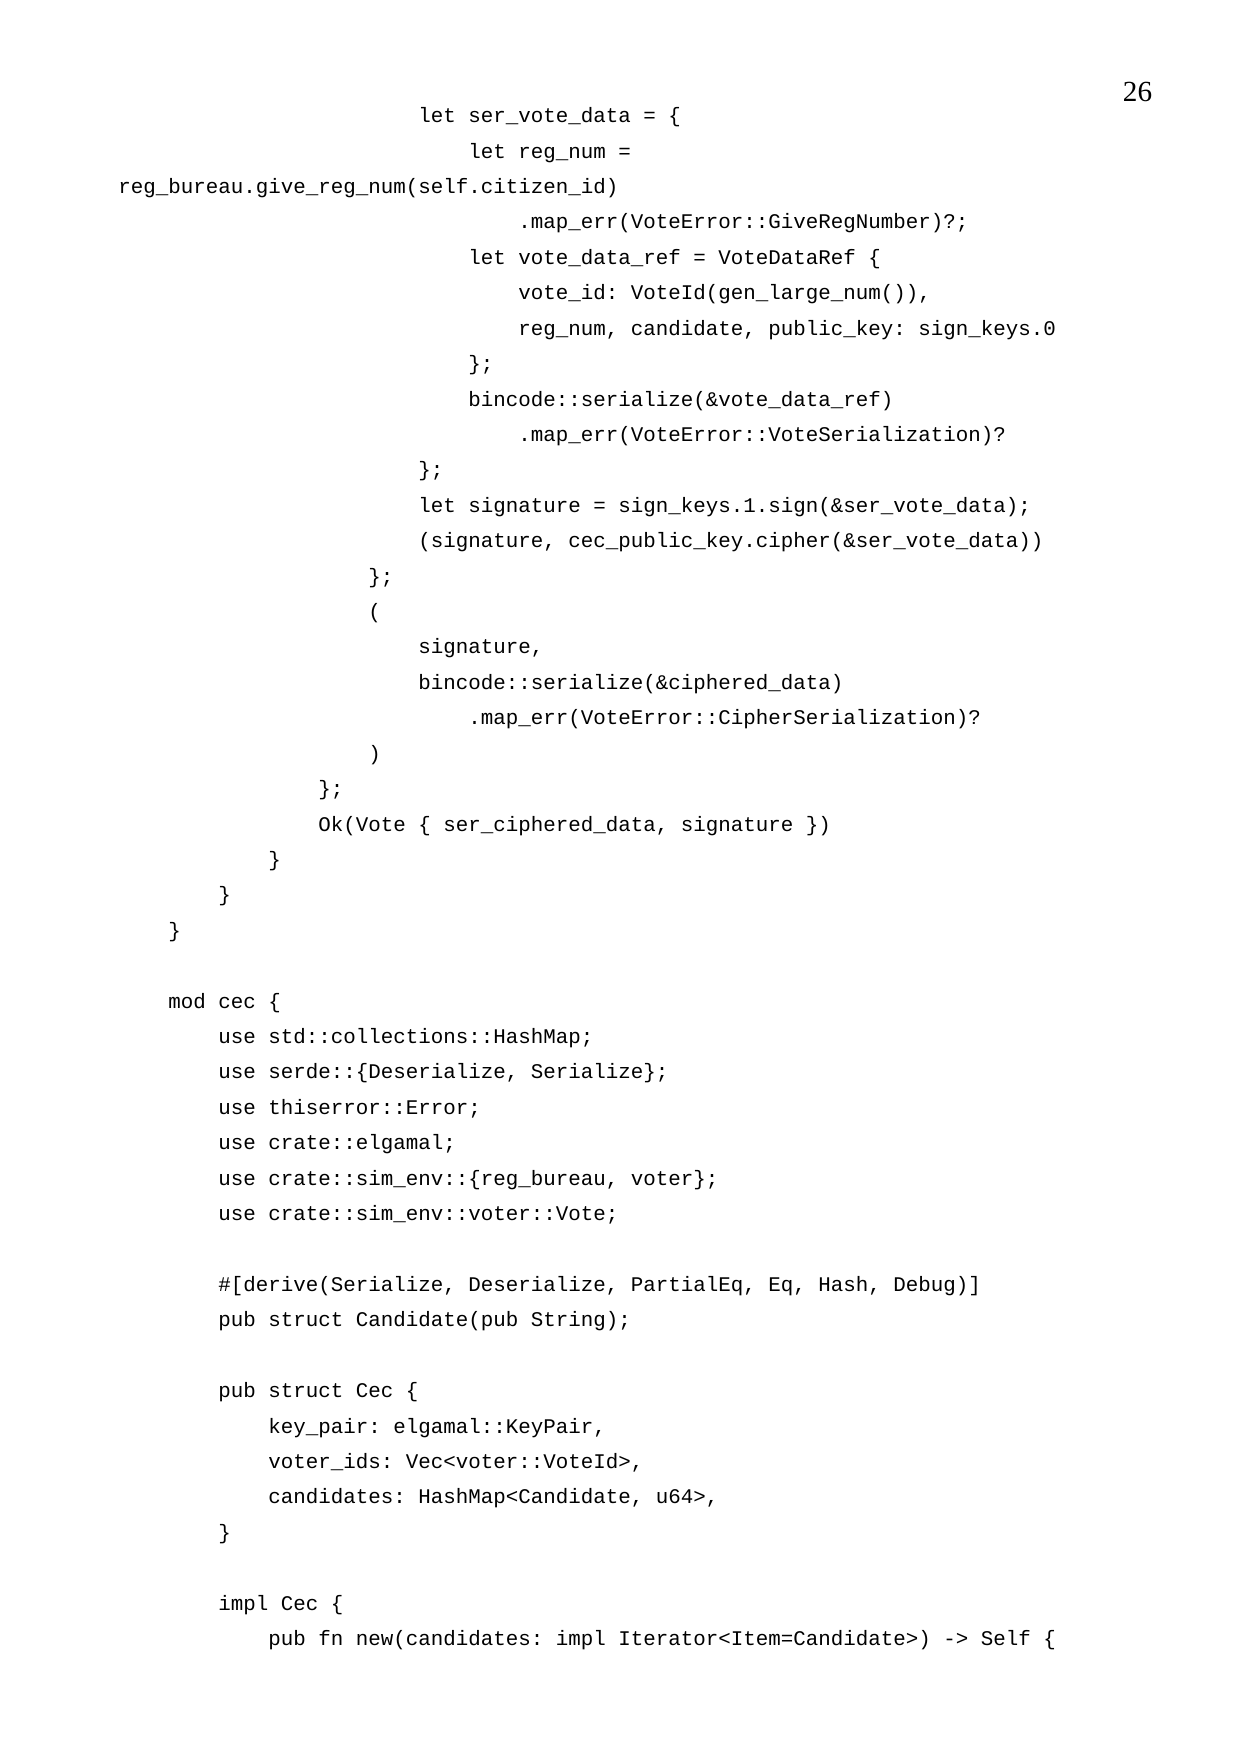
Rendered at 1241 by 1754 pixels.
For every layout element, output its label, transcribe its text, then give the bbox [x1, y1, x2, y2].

text let ser_vote_data = { [118, 105, 1122, 129]
text pub struct Candidate(pub String); [118, 1309, 1122, 1333]
text vote_id: VoteId(gen_large_num()), [118, 282, 1122, 306]
text }; [118, 566, 1122, 589]
text bincode::serialize(&ciphered_data) [118, 672, 1122, 696]
text }; [118, 778, 1122, 802]
text use thiserror::Error; [118, 1097, 1122, 1121]
text .map_err(VoteError::GiveRegNumber)?; [118, 211, 1122, 235]
text #[derive(Serialize, Deserialize, PartialEq, Eq, Hash, Debug)] [118, 1274, 1122, 1298]
text impl Cec { [118, 1593, 1122, 1616]
text mod cec { [118, 991, 1122, 1014]
text reg_num, candidate, public_key: sign_keys.0 [118, 318, 1122, 341]
text use crate::elgamal; [118, 1132, 1122, 1156]
text pub struct Cec { [118, 1380, 1122, 1404]
text candidates: HashMap<Candidate, u64>, [118, 1486, 1122, 1510]
text Ok(Vote { ser_ciphered_data, signature }) [118, 813, 1122, 837]
text } [118, 920, 1122, 943]
text .map_err(VoteError::CipherSerialization)? [118, 707, 1122, 731]
text key_pair: elgamal::KeyPair, [118, 1416, 1122, 1439]
text } [118, 884, 1122, 908]
text } [118, 849, 1122, 873]
text pub fn new(candidates: impl Iterator<Item=Candidate>) -> Self { [118, 1628, 1122, 1652]
text use std::collections::HashMap; [118, 1026, 1122, 1050]
text bincode::serialize(&vote_data_ref) [118, 388, 1122, 412]
text } [118, 1522, 1122, 1546]
text use crate::sim_env::voter::Vote; [118, 1203, 1122, 1227]
text voter_ids: Vec<voter::VoteId>, [118, 1451, 1122, 1475]
text }; [118, 353, 1122, 377]
text use crate::sim_env::{reg_bureau, voter}; [118, 1168, 1122, 1191]
text let vote_data_ref = VoteDataRef { [118, 247, 1122, 271]
text signature, [118, 636, 1122, 660]
text ) [118, 743, 1122, 766]
text .map_err(VoteError::VoteSerialization)? [118, 424, 1122, 448]
text let reg_num = reg_bureau.give_reg_num(self.citizen_id) [118, 141, 1122, 200]
text (signature, cec_public_key.cipher(&ser_vote_data)) [118, 530, 1122, 554]
text ( [118, 601, 1122, 625]
text }; [118, 459, 1122, 483]
text use serde::{Deserialize, Serialize}; [118, 1061, 1122, 1085]
text let signature = sign_keys.1.sign(&ser_vote_data); [118, 495, 1122, 518]
